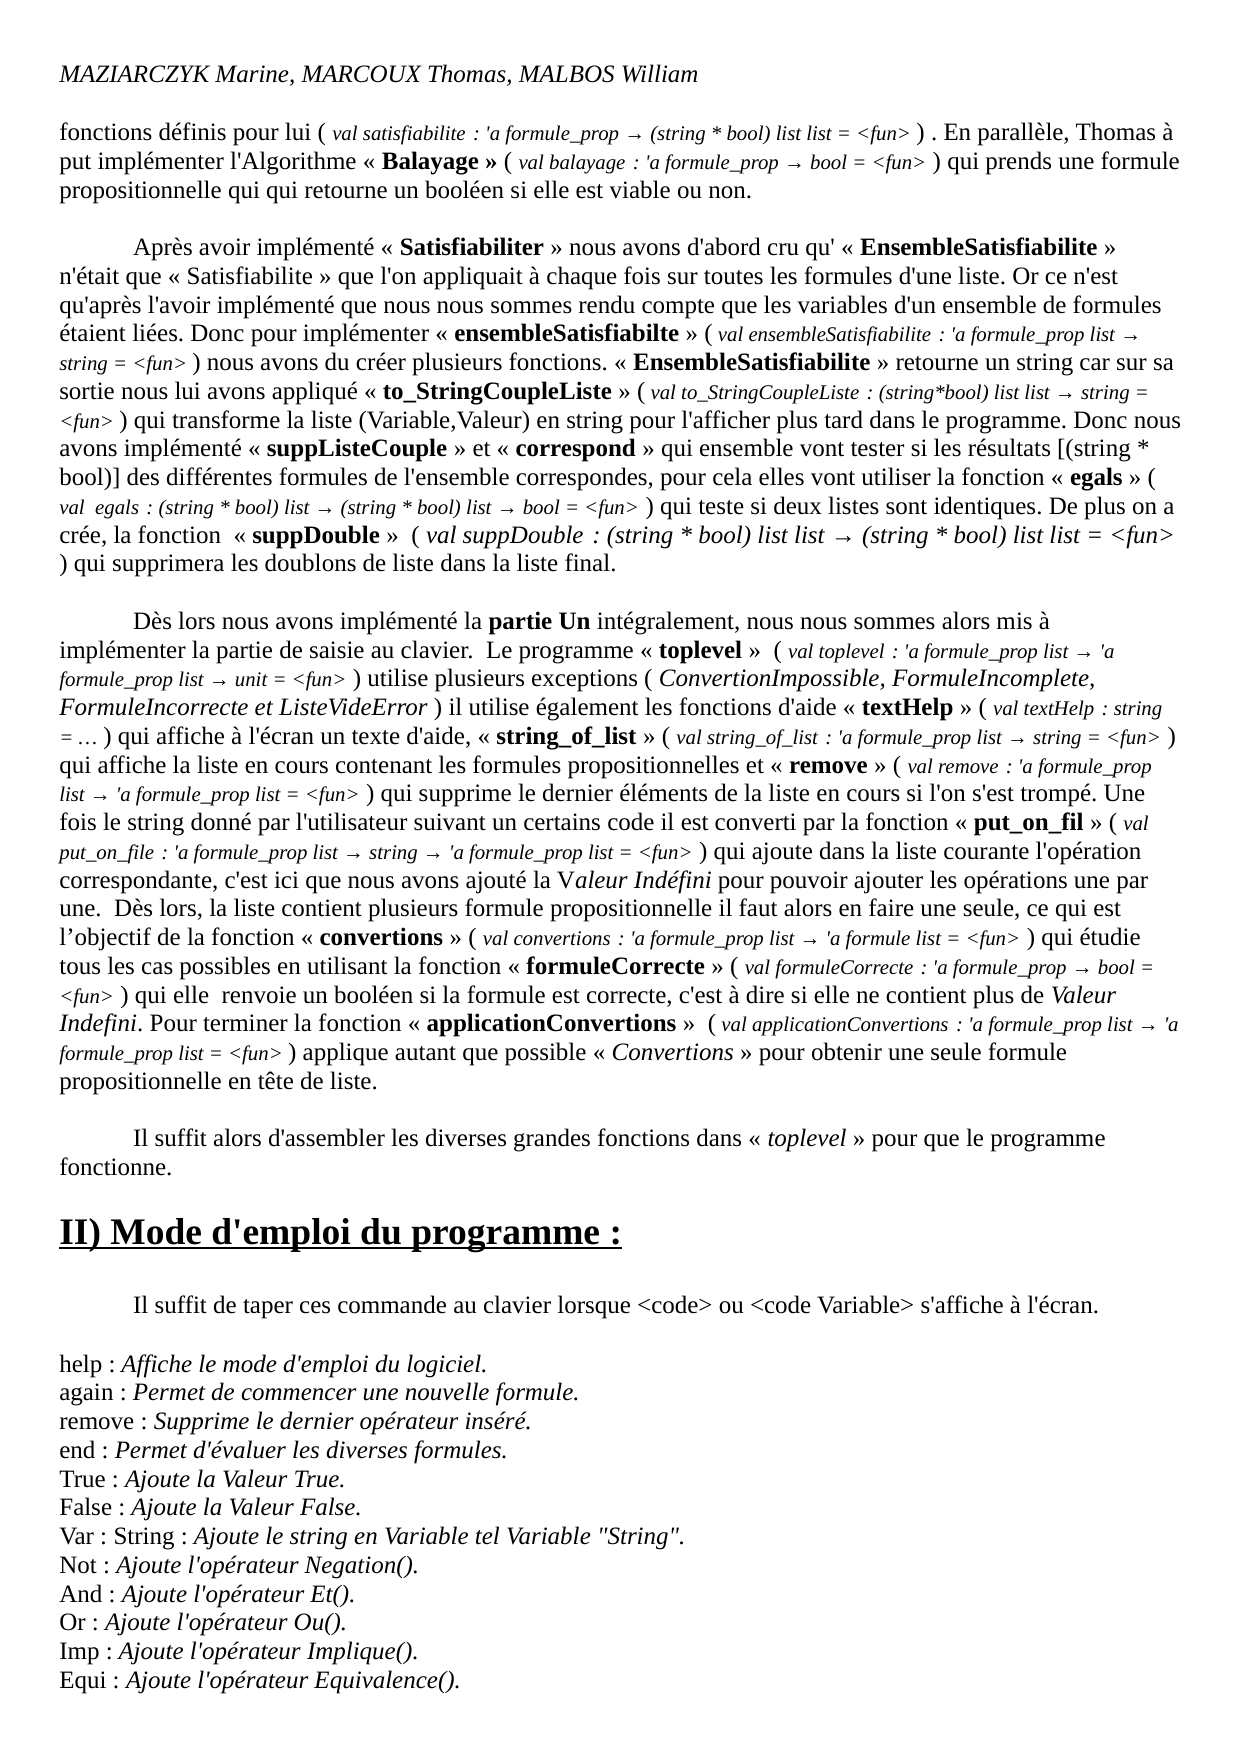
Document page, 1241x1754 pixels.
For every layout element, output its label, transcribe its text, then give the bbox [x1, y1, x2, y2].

text Or : Ajoute l'opérateur Ou(). [59, 1607, 1181, 1636]
text Il suffit de taper ces commande au clavier lorsque <code> ou <code Variable> s'affiche à l'écran. [59, 1286, 1181, 1320]
text end : Permet d'évaluer les diverses formules. [59, 1435, 1181, 1464]
text False : Ajoute la Valeur False. [59, 1492, 1181, 1521]
text II) Mode d'emploi du programme : [59, 1210, 1181, 1253]
text help : Affiche le mode d'emploi du logiciel. [59, 1349, 1181, 1377]
text Var : String : Ajoute le string en Variable tel Variable "String". [59, 1521, 1181, 1550]
text Il suffit alors d'assembler les diverses grandes fonctions dans « toplevel » pour que le programme fonctionne. [59, 1123, 1181, 1181]
text Not : Ajoute l'opérateur Negation(). [59, 1550, 1181, 1579]
text remove : Supprime le dernier opérateur inséré. [59, 1406, 1181, 1435]
text True : Ajoute la Valeur True. [59, 1464, 1181, 1492]
text And : Ajoute l'opérateur Et(). [59, 1579, 1181, 1607]
text Imp : Ajoute l'opérateur Implique(). [59, 1636, 1181, 1665]
text Dès lors nous avons implémenté la partie Un intégralement, nous nous sommes alors mis à implémenter la partie de saisie au clavier. Le programme « toplevel » ( val toplevel : 'a formule_prop list → 'a formule_prop list → unit = <fun> ) utilise plusieurs exceptions ( ConvertionImpossible, FormuleIncomplete, FormuleIncorrecte et ListeVideError ) il utilise également les fonctions d'aide « textHelp » ( val textHelp : string = … ) qui affiche à l'écran un texte d'aide, « string_of_list » ( val string_of_list : 'a formule_prop list → string = <fun> ) qui affiche la liste en cours contenant les formules propositionnelles et « remove » ( val remove : 'a formule_prop list → 'a formule_prop list = <fun> ) qui supprime le dernier éléments de la liste en cours si l'on s'est trompé. Une fois le string donné par l'utilisateur suivant un certains code il est converti par la fonction « put_on_fil » ( val put_on_file : 'a formule_prop list → string → 'a formule_prop list = <fun> ) qui ajoute dans la liste courante l'opération correspondante, c'est ici que nous avons ajouté la Valeur Indéfini pour pouvoir ajouter les opérations une par une. Dès lors, la liste contient plusieurs formule propositionnelle il faut alors en faire une seule, ce qui est l’objectif de la fonction « convertions » ( val convertions : 'a formule_prop list → 'a formule list = <fun> ) qui étudie tous les cas possibles en utilisant la fonction « formuleCorrecte » ( val formuleCorrecte : 'a formule_prop → bool = <fun> ) qui elle renvoie un booléen si la formule est correcte, c'est à dire si elle ne contient plus de Valeur Indefini. Pour terminer la fonction « applicationConvertions » ( val applicationConvertions : 'a formule_prop list → 'a formule_prop list = <fun> ) applique autant que possible « Convertions » pour obtenir une seule formule propositionnelle en tête de liste. [59, 606, 1181, 1095]
text again : Permet de commencer une nouvelle formule. [59, 1377, 1181, 1406]
text Après avoir implémenté « Satisfiabiliter » nous avons d'abord cru qu' « EnsembleSatisfiabilite » n'était que « Satisfiabilite » que l'on appliquait à chaque fois sur toutes les formules d'une liste. Or ce n'est qu'après l'avoir implémenté que nous nous sommes rendu compte que les variables d'un ensemble de formules étaient liées. Donc pour implémenter « ensembleSatisfiabilte » ( val ensembleSatisfiabilite : 'a formule_prop list → string = <fun> ) nous avons du créer plusieurs fonctions. « EnsembleSatisfiabilite » retourne un string car sur sa sortie nous lui avons appliqué « to_StringCoupleListe » ( val to_StringCoupleListe : (string*bool) list list → string = <fun> ) qui transforme la liste (Variable,Valeur) en string pour l'afficher plus tard dans le programme. Donc nous avons implémenté « suppListeCouple » et « correspond » qui ensemble vont tester si les résultats [(string * bool)] des différentes formules de l'ensemble correspondes, pour cela elles vont utiliser la fonction « egals » ( val egals : (string * bool) list → (string * bool) list → bool = <fun> ) qui teste si deux listes sont identiques. De plus on a crée, la fonction « suppDouble » ( val suppDouble : (string * bool) list list → (string * bool) list list = <fun> ) qui supprimera les doublons de liste dans la liste final. [59, 232, 1181, 577]
text fonctions définis pour lui ( val satisfiabilite : 'a formule_prop → (string * bool) list list = <fun> ) . En parallèle, Thomas à put implémenter l'Algorithme « Balayage » ( val balayage : 'a formule_prop → bool = <fun> ) qui prends une formule propositionnelle qui qui retourne un booléen si elle est viable ou non. [59, 117, 1181, 203]
text Equi : Ajoute l'opérateur Equivalence(). [59, 1665, 1181, 1694]
